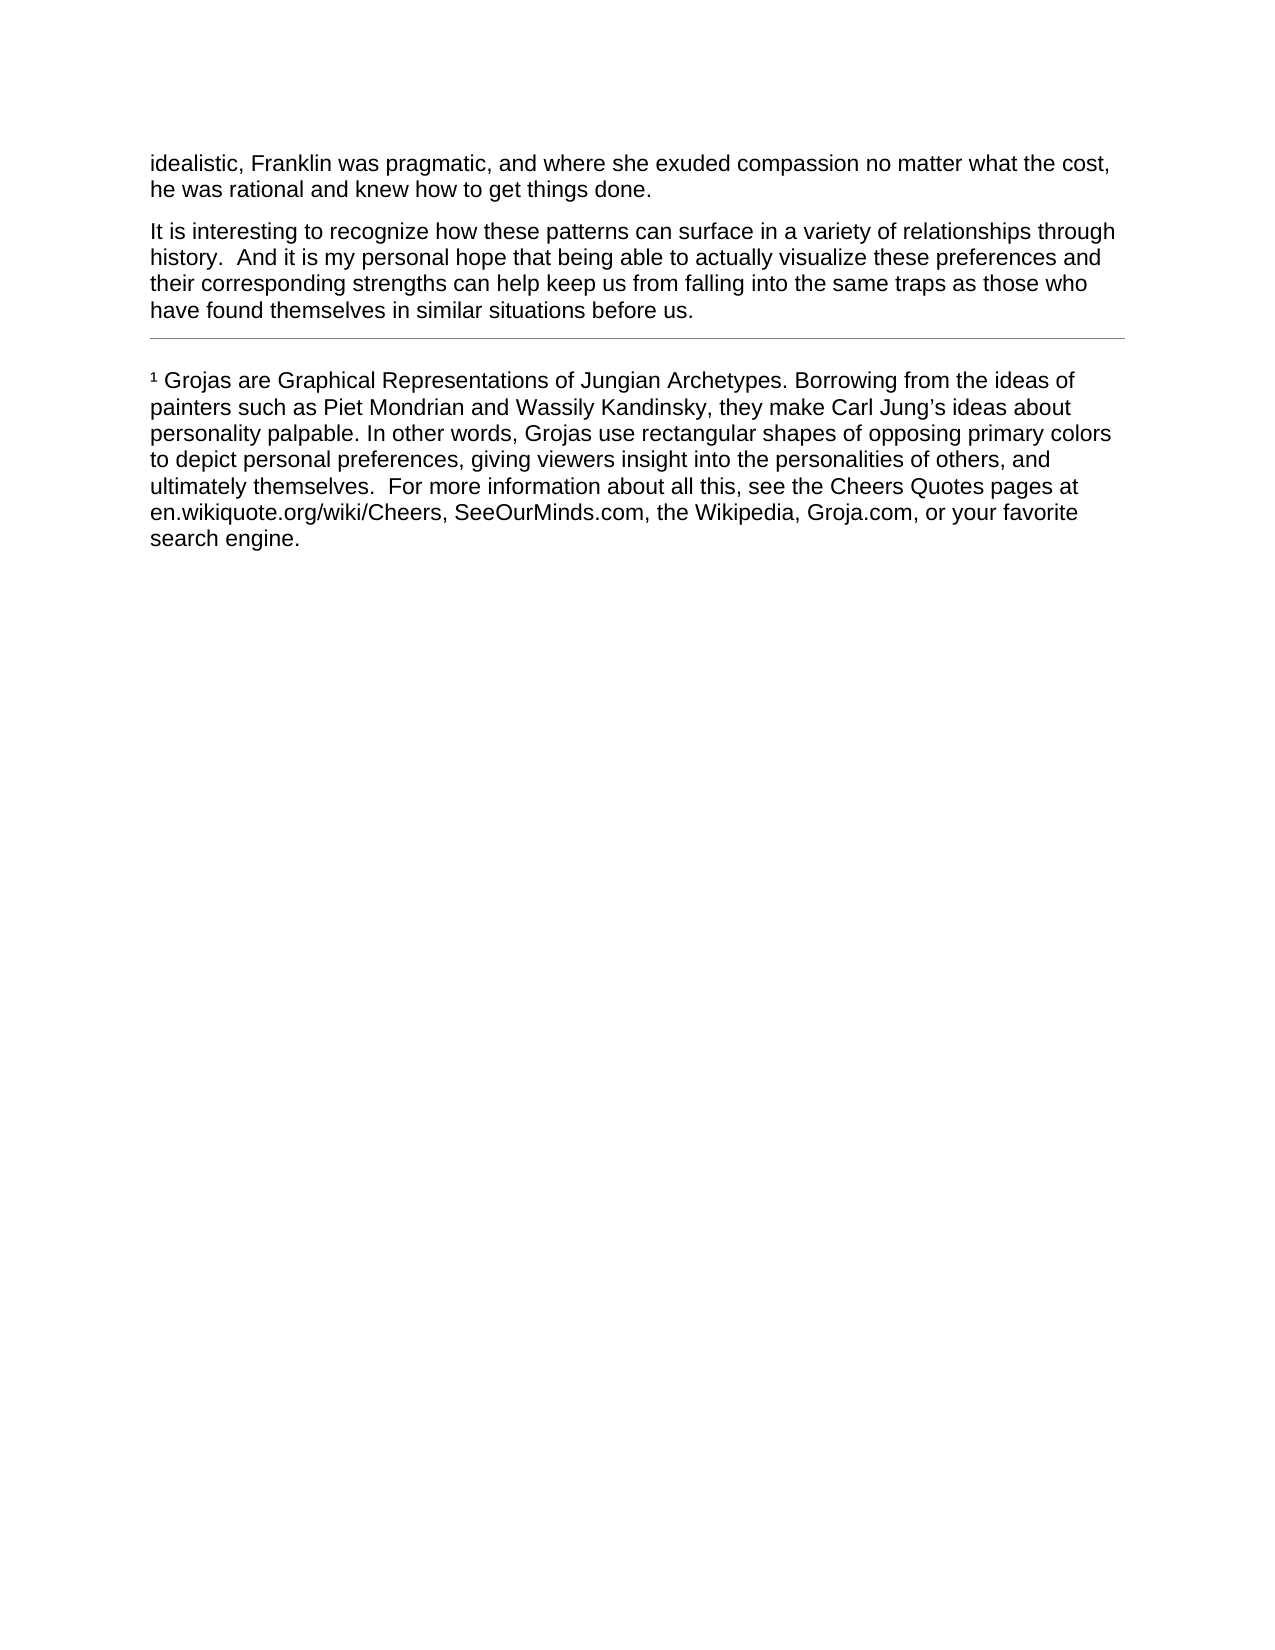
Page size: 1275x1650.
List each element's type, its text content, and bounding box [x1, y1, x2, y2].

text ¹ Grojas are Graphical Representations of Jungian Archetypes. Borrowing from the ideas of painters such as Piet Mondrian and Wassily Kandinsky, they make Carl Jung’s ideas about personality palpable. In other words, Grojas use rectangular shapes of opposing primary colors to depict personal preferences, giving viewers insight into the personalities of others, and ultimately themselves. For more information about all this, see the Cheers Quotes pages at en.wikiquote.org/wiki/Cheers, SeeOurMinds.com, the Wikipedia, Groja.com, or your favorite search engine. [150, 367, 1125, 552]
text idealistic, Franklin was pragmatic, and where she exuded compassion no matter what the cost, he was rational and knew how to get things done. [150, 150, 1125, 203]
text It is interesting to recognize how these patterns can surface in a variety of relationships through history. And it is my personal hope that being able to actually visualize these preferences and their corresponding strengths can help keep us from falling into the same traps as those who have found themselves in similar situations before us. [150, 218, 1125, 323]
